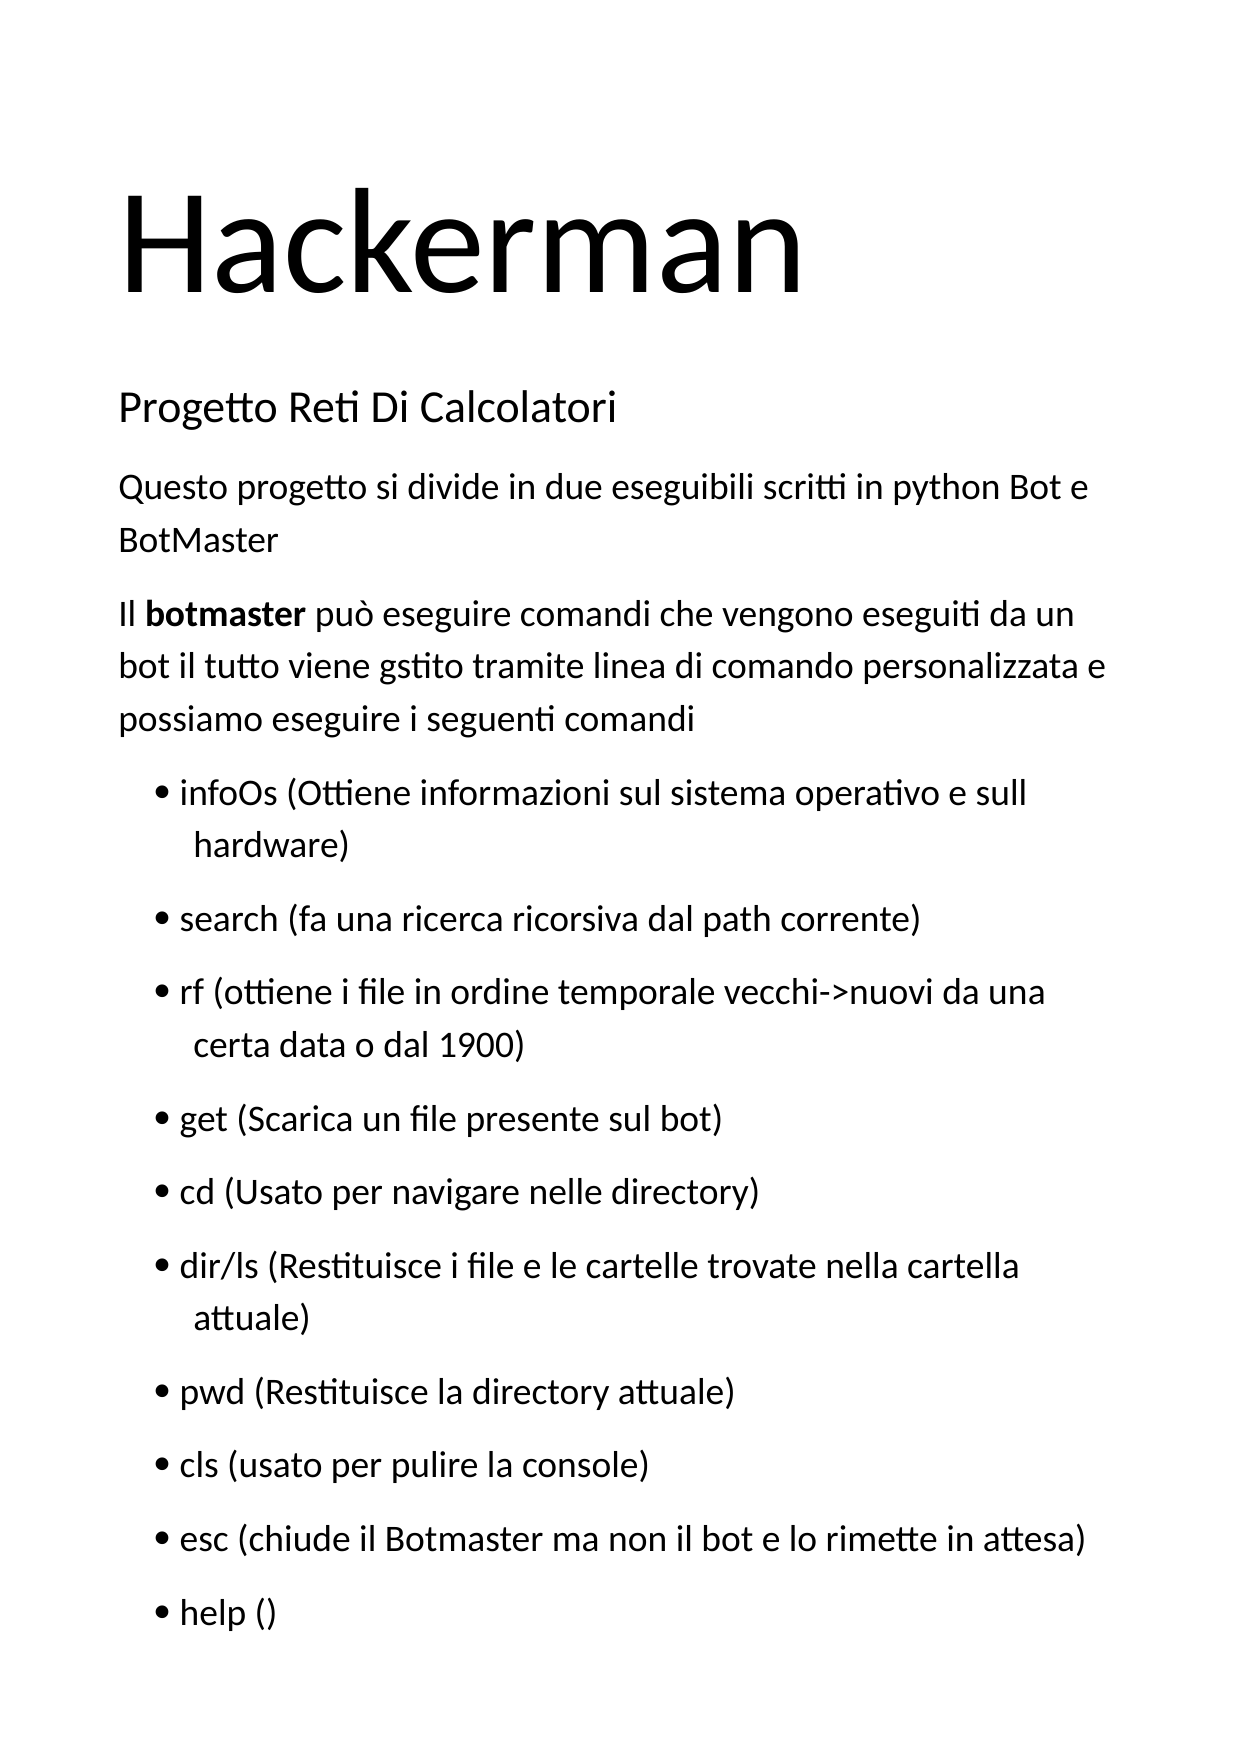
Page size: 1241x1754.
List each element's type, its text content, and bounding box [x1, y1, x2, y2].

list pwd (Restituisce la directory attuale) [156, 1368, 1122, 1414]
list infoOs (Ottiene informazioni sul sistema operativo e sull hardware) [156, 768, 1122, 867]
list rf (ottiene i file in ordine temporale vecchi->nuovi da una certa data o dal 1900) [156, 968, 1122, 1067]
list search (fa una ricerca ricorsiva dal path corrente) [156, 895, 1122, 941]
list help () [156, 1588, 1122, 1634]
list dir/ls (Restituisce i file e le cartelle trovate nella cartella attuale) [156, 1242, 1122, 1340]
text Il botmaster può eseguire comandi che vengono eseguiti da un bot il tutto viene gstito tramite linea di comando personalizzata e possiamo eseguire i seguenti comandi [118, 589, 1122, 741]
list get (Scarica un file presente sul bot) [156, 1094, 1122, 1140]
text Questo progetto si divide in due eseguibili scritti in python Bot e BotMaster [118, 463, 1122, 562]
list esc (chiude il Botmaster ma non il bot e lo rimette in attesa) [156, 1515, 1122, 1561]
list cls (usato per pulire la console) [156, 1441, 1122, 1487]
list cd (Usato per navigare nelle directory) [156, 1168, 1122, 1214]
text Hackerman [118, 147, 1122, 330]
text Progetto Reti Di Calcolatori [118, 378, 1122, 434]
